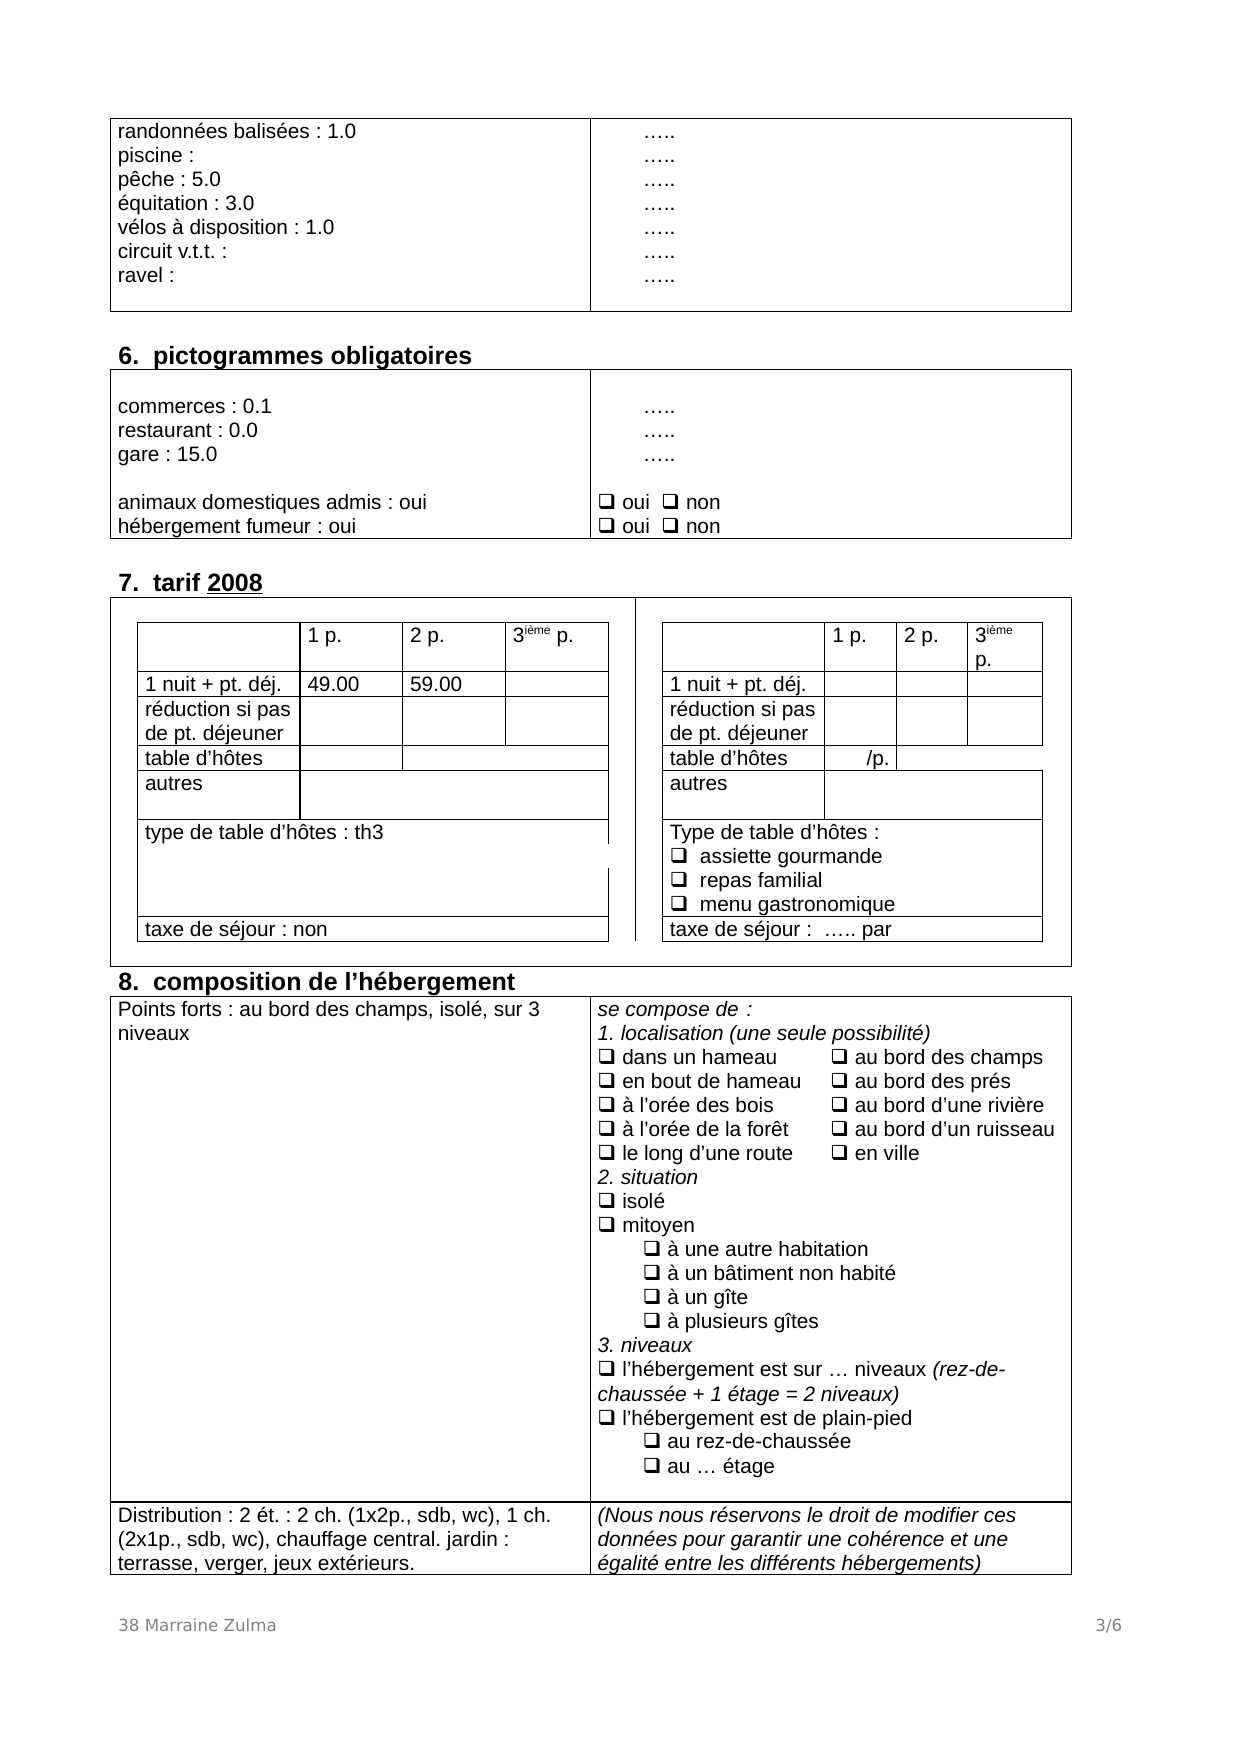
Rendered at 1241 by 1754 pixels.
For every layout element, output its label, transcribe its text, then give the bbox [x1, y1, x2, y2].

table_cell type de table d’hôtes : th3 [138, 820, 608, 844]
table_cell (Nous nous réservons le droit de modifier ces données pour garantir une cohérence et une égalité entre les différents hébergements) [591, 1503, 1071, 1574]
table_cell 3ième p. [506, 623, 608, 671]
table_cell [825, 672, 896, 696]
text 6. pictogrammes obligatoires [118, 341, 1122, 369]
table_cell [1043, 745, 1071, 770]
table_cell [825, 697, 896, 745]
table_cell 49.00 [301, 672, 402, 696]
table_cell [138, 844, 608, 916]
table_cell [825, 771, 1042, 819]
table_cell [609, 770, 635, 819]
table_cell [662, 942, 825, 966]
table_cell [111, 770, 137, 819]
table_cell 2 p. [403, 623, 505, 671]
table_cell [111, 916, 137, 941]
table_cell [301, 697, 402, 745]
table_cell table d’hôtes [663, 746, 824, 770]
table_cell [300, 942, 403, 966]
text 8. composition de l’hébergement [118, 967, 1122, 996]
table_cell [968, 746, 1043, 770]
table_cell [636, 892, 662, 916]
table_cell table d’hôtes [138, 746, 299, 770]
table_cell /p. [825, 746, 896, 770]
table_cell [301, 746, 402, 770]
table_cell [897, 697, 967, 745]
table_cell [636, 622, 662, 671]
table_cell [111, 696, 137, 745]
table_cell 1 p. [301, 623, 402, 671]
table_header [403, 598, 505, 622]
table_cell [609, 892, 635, 916]
table_cell [636, 916, 662, 941]
table_cell [138, 623, 299, 671]
table_cell [609, 819, 635, 844]
table_cell [1043, 622, 1071, 671]
table_cell  repas familial [663, 868, 1042, 892]
table_cell [636, 770, 662, 819]
table_cell [609, 868, 635, 892]
table_cell [1043, 671, 1071, 696]
table_cell [897, 942, 967, 966]
table_header [662, 598, 825, 622]
table_cell [968, 672, 1042, 696]
table_cell 2 p. [897, 623, 967, 671]
table_cell [635, 941, 662, 966]
table_cell taxe de séjour : ….. par [663, 917, 1042, 941]
table_header commerces : 0.1 restaurant : 0.0 gare : 15.0 animaux domestiques admis : oui hébergement fumeur : oui [111, 370, 590, 538]
table_cell [111, 622, 137, 671]
table_header [111, 844, 137, 868]
table_cell réduction si pas de pt. déjeuner [138, 697, 299, 745]
table_cell [505, 746, 608, 770]
table_header randonnées balisées : 1.0 piscine : pêche : 5.0 équitation : 3.0 vélos à disposition : 1.0 circuit v.t.t. : ravel : [111, 119, 590, 311]
table_cell [1043, 941, 1071, 966]
table_cell [505, 942, 608, 966]
table_cell [138, 942, 300, 966]
table_header [636, 844, 662, 868]
table_cell [609, 622, 635, 671]
table_cell [609, 745, 635, 770]
table_header ….. ….. …..  oui  non  oui  non [591, 370, 1071, 538]
table_header [897, 598, 967, 622]
table_cell [1043, 819, 1071, 844]
table_cell [1043, 770, 1071, 819]
table_cell [403, 942, 505, 966]
table_cell [636, 819, 662, 844]
table_cell [897, 672, 967, 696]
table_header [968, 598, 1043, 622]
table_cell 59.00 [403, 672, 505, 696]
table_header [138, 598, 300, 622]
text 7. tarif 2008 [118, 568, 1122, 597]
table_header [825, 598, 897, 622]
table_cell [111, 745, 137, 770]
table_cell [506, 672, 608, 696]
table_cell [825, 942, 897, 966]
table_cell Type de table d’hôtes : [663, 820, 1042, 844]
table_cell [609, 671, 635, 696]
table_header [1043, 598, 1071, 622]
table_cell [609, 916, 635, 941]
table_cell [609, 696, 635, 745]
table_cell 3ième p. [968, 623, 1042, 671]
table_cell autres [663, 771, 824, 819]
table_header [608, 844, 635, 868]
table_cell [111, 819, 137, 844]
table_cell [111, 892, 137, 916]
table_cell [111, 671, 137, 696]
table_header  assiette gourmande [663, 844, 1042, 868]
table_header [608, 598, 635, 622]
table_cell [301, 771, 608, 819]
table_cell 1 nuit + pt. déj. [138, 672, 299, 696]
table_cell [1043, 868, 1071, 892]
table_cell 1 p. [825, 623, 896, 671]
table_cell [111, 941, 137, 966]
table_header [111, 598, 137, 622]
table_cell [1043, 696, 1071, 745]
table_cell [636, 868, 662, 892]
table_cell Distribution : 2 ét. : 2 ch. (1x2p., sdb, wc), 1 ch. (2x1p., sdb, wc), chauffage central. jardin : terrasse, verger, jeux extérieurs. [111, 1503, 590, 1574]
table_header [1043, 844, 1071, 868]
table_cell [636, 671, 662, 696]
table_cell [608, 941, 635, 966]
table_cell [636, 745, 662, 770]
table_cell 1 nuit + pt. déj. [663, 672, 824, 696]
table_header se compose de : 1. localisation (une seule possibilité)  dans un hameau  au bord des champs  en bout de hameau  au bord des prés  à l’orée des bois  au bord d’une rivière  à l’orée de la forêt  au bord d’un ruisseau  le long d’une route  en ville 2. situation  isolé  mitoyen  à une autre habitation  à un bâtiment non habité  à un gîte  à plusieurs gîtes 3. niveaux  l’hébergement est sur … niveaux (rez-de-chaussée + 1 étage = 2 niveaux)  l’hébergement est de plain-pied  au rez-de-chaussée  au … étage [591, 997, 1071, 1501]
table_cell réduction si pas de pt. déjeuner [663, 697, 824, 745]
table_cell [403, 746, 505, 770]
table_header [505, 598, 608, 622]
table_cell [1043, 916, 1071, 941]
table_cell [663, 623, 824, 671]
table_header Points forts : au bord des champs, isolé, sur 3 niveaux [111, 997, 590, 1501]
table_cell  menu gastronomique [663, 892, 1042, 916]
table_cell autres [138, 771, 299, 819]
table_cell [897, 746, 967, 770]
table_cell [968, 697, 1042, 745]
table_cell [636, 696, 662, 745]
table_cell taxe de séjour : non [138, 917, 608, 941]
table_cell [403, 697, 505, 745]
table_header ….. ….. ….. ….. ….. ….. ….. [591, 119, 1071, 311]
table_cell [111, 868, 137, 892]
table_cell [506, 697, 608, 745]
table_cell [968, 942, 1043, 966]
table_header [636, 598, 662, 622]
table_header [300, 598, 403, 622]
table_cell [1043, 892, 1071, 916]
